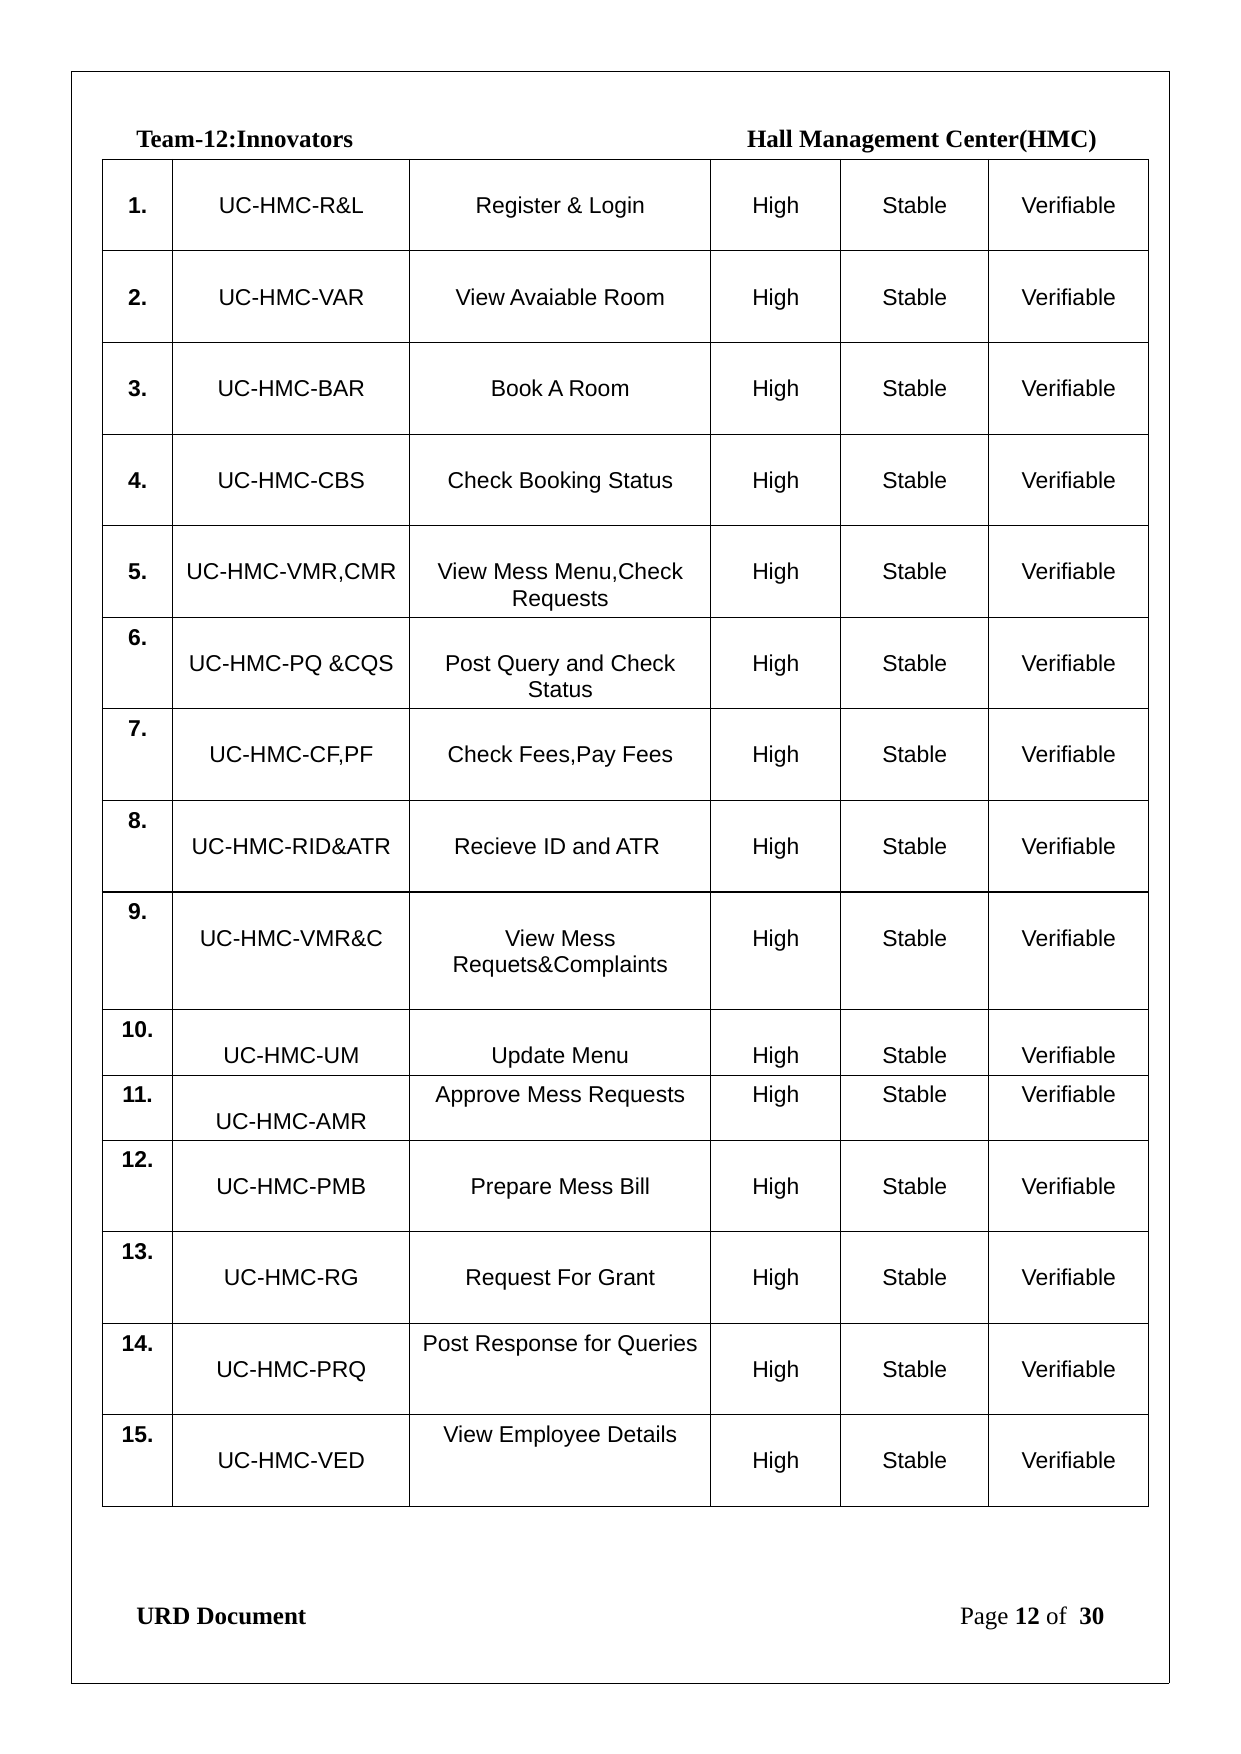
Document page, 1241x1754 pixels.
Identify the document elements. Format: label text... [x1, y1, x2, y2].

table_cell 7. [103, 709, 172, 800]
table_cell 5. [103, 526, 172, 617]
table_cell View Avaiable Room [410, 251, 710, 342]
table_cell Stable [841, 251, 988, 342]
table_cell Verifiable [989, 1415, 1148, 1506]
table_cell 11. [103, 1076, 172, 1140]
table_cell UC-HMC-CF,PF [173, 709, 409, 800]
table_cell Verifiable [989, 343, 1148, 433]
table_cell 13. [103, 1232, 172, 1323]
table_cell Stable [841, 343, 988, 433]
table_cell 8. [103, 801, 172, 891]
table_cell High [711, 1232, 840, 1323]
table_cell Verifiable [989, 801, 1148, 891]
table_cell Register & Login [410, 160, 710, 250]
table_cell High [711, 435, 840, 525]
table_cell UC-HMC-PMB [173, 1141, 409, 1231]
table_cell Stable [841, 1076, 988, 1140]
table_cell High [711, 1076, 840, 1140]
table_cell Verifiable [989, 160, 1148, 250]
table_cell Book A Room [410, 343, 710, 433]
table_cell High [711, 343, 840, 433]
table_cell 12. [103, 1141, 172, 1231]
table_cell High [711, 893, 840, 1009]
table_cell View Mess Requets&Complaints [410, 893, 710, 1009]
table_cell Recieve ID and ATR [410, 801, 710, 891]
table_cell View Mess Menu,Check Requests [410, 526, 710, 617]
table_cell Stable [841, 435, 988, 525]
table_cell High [711, 709, 840, 800]
table_cell UC-HMC-BAR [173, 343, 409, 433]
table_cell Approve Mess Requests [410, 1076, 710, 1140]
table_cell Stable [841, 801, 988, 891]
table_cell UC-HMC-PRQ [173, 1324, 409, 1414]
table_cell Prepare Mess Bill [410, 1141, 710, 1231]
table_cell UC-HMC-VMR&C [173, 893, 409, 1009]
table_cell Stable [841, 526, 988, 617]
table_cell Check Booking Status [410, 435, 710, 525]
table_cell 2. [103, 251, 172, 342]
table_cell UC-HMC-VMR,CMR [173, 526, 409, 617]
table_cell UC-HMC-R&L [173, 160, 409, 250]
table_cell High [711, 1141, 840, 1231]
table_cell 4. [103, 435, 172, 525]
table_cell Stable [841, 1010, 988, 1074]
table_cell Verifiable [989, 1076, 1148, 1140]
table_cell Verifiable [989, 1232, 1148, 1323]
table_cell Verifiable [989, 251, 1148, 342]
table_cell Stable [841, 1415, 988, 1506]
table_cell Stable [841, 1232, 988, 1323]
table_cell 3. [103, 343, 172, 433]
table_cell Check Fees,Pay Fees [410, 709, 710, 800]
table_cell View Employee Details [410, 1415, 710, 1506]
table_cell UC-HMC-VAR [173, 251, 409, 342]
table_cell Verifiable [989, 435, 1148, 525]
table_cell UC-HMC-RG [173, 1232, 409, 1323]
table_cell Request For Grant [410, 1232, 710, 1323]
table_cell UC-HMC-CBS [173, 435, 409, 525]
table_cell UC-HMC-AMR [173, 1076, 409, 1140]
table_cell 10. [103, 1010, 172, 1074]
table_cell 9. [103, 893, 172, 1009]
table_cell Post Response for Queries [410, 1324, 710, 1414]
table_cell Verifiable [989, 1010, 1148, 1074]
table_cell High [711, 1324, 840, 1414]
table_cell High [711, 618, 840, 708]
table_cell Post Query and Check Status [410, 618, 710, 708]
table_cell Verifiable [989, 893, 1148, 1009]
table_cell High [711, 801, 840, 891]
table_cell High [711, 1010, 840, 1074]
table_cell Verifiable [989, 709, 1148, 800]
table_cell Stable [841, 160, 988, 250]
table_cell Stable [841, 618, 988, 708]
table_cell Update Menu [410, 1010, 710, 1074]
table_cell Verifiable [989, 1324, 1148, 1414]
table_cell UC-HMC-RID&ATR [173, 801, 409, 891]
table_cell High [711, 160, 840, 250]
table_cell 1. [103, 160, 172, 250]
table_cell 6. [103, 618, 172, 708]
table_cell Verifiable [989, 1141, 1148, 1231]
table_cell 15. [103, 1415, 172, 1506]
table_cell Stable [841, 1141, 988, 1231]
table_cell Stable [841, 709, 988, 800]
table_cell Stable [841, 1324, 988, 1414]
table_cell Verifiable [989, 526, 1148, 617]
table_cell High [711, 526, 840, 617]
table_cell UC-HMC-VED [173, 1415, 409, 1506]
table_cell High [711, 1415, 840, 1506]
table_cell High [711, 251, 840, 342]
table_cell UC-HMC-PQ &CQS [173, 618, 409, 708]
table_cell UC-HMC-UM [173, 1010, 409, 1074]
table_cell Stable [841, 893, 988, 1009]
table_cell Verifiable [989, 618, 1148, 708]
table_cell 14. [103, 1324, 172, 1414]
